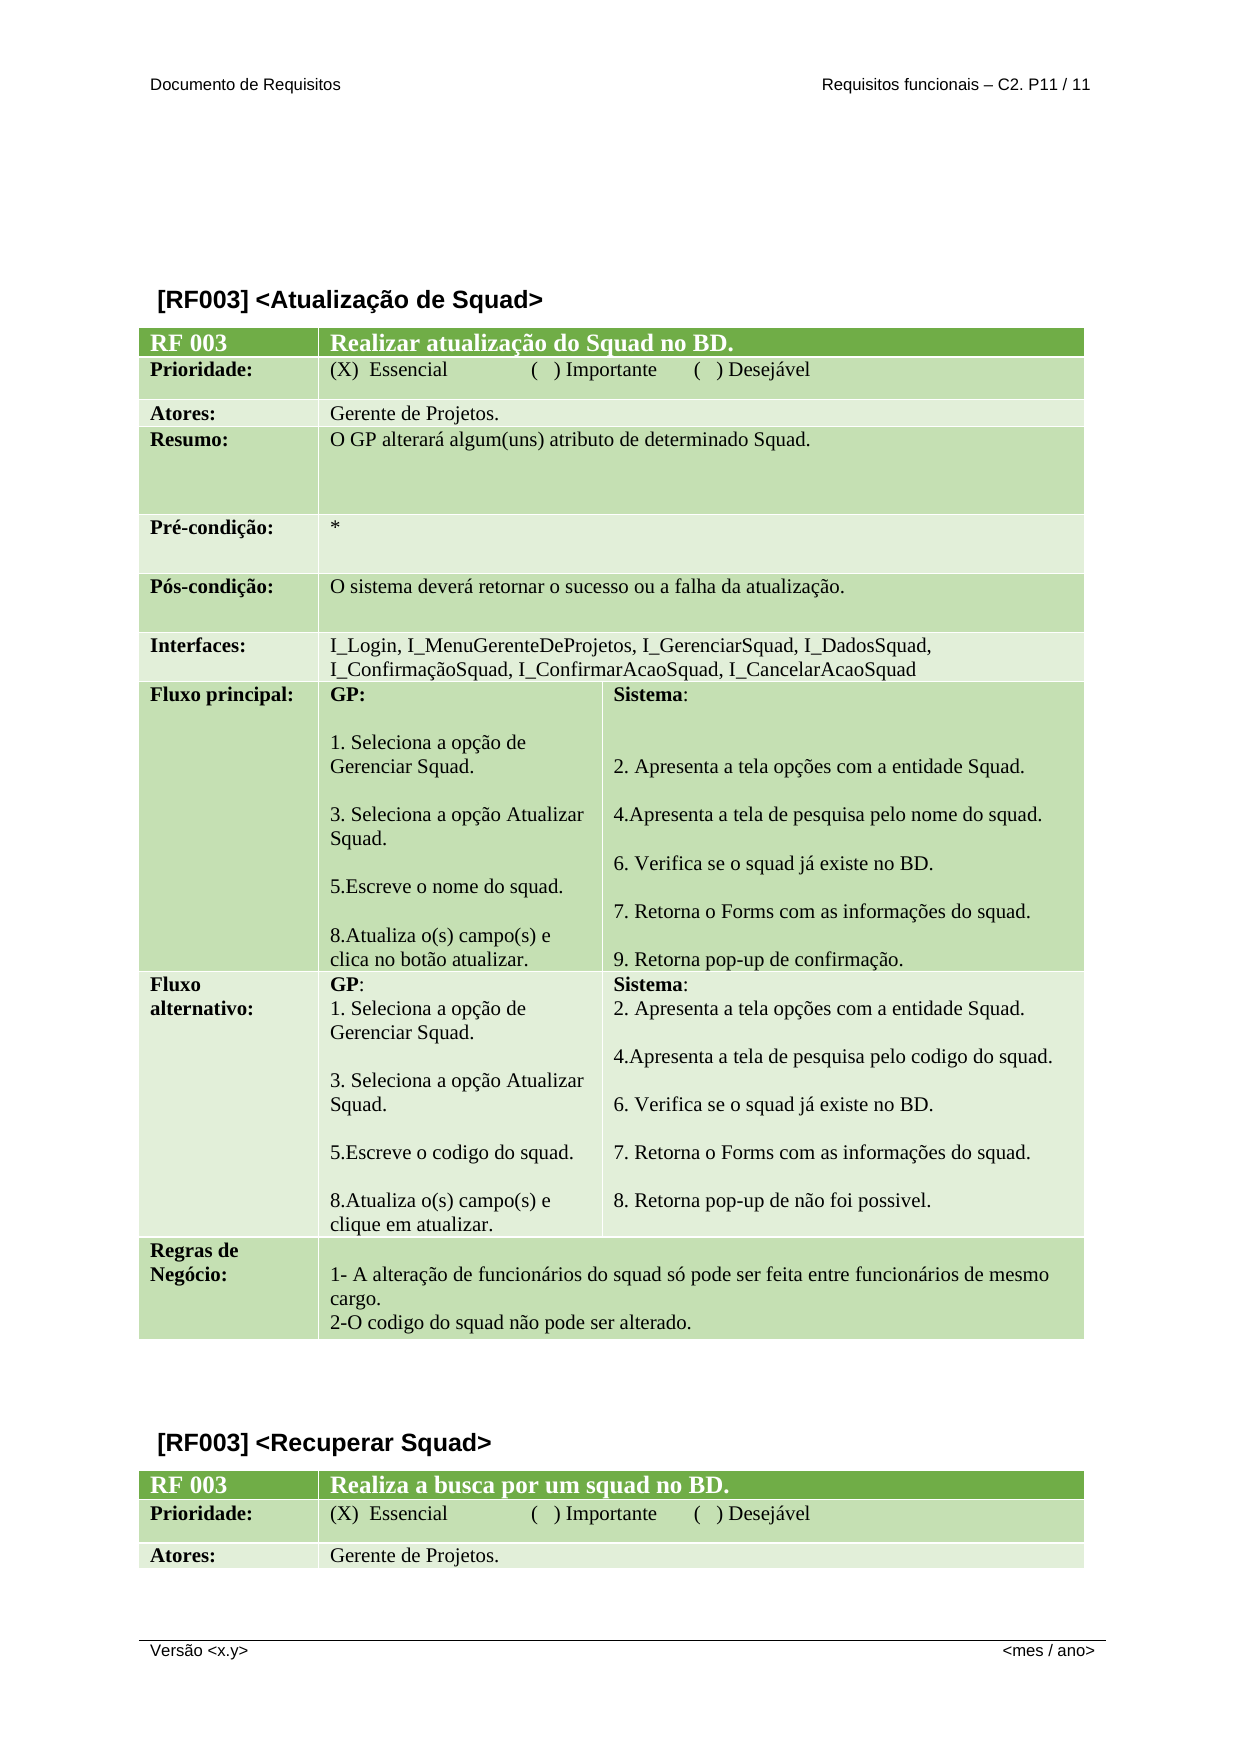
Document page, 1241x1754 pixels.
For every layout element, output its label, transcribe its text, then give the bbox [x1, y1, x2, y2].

table_cell Prioridade: [139, 1500, 318, 1542]
table_cell Atores: [139, 1544, 318, 1568]
table_cell O GP alterará algum(uns) atributo de determinado Squad. [319, 427, 1084, 514]
table_cell * [319, 515, 1084, 573]
table_cell Gerente de Projetos. [319, 1544, 1084, 1568]
table_cell 1- A alteração de funcionários do squad só pode ser feita entre funcionários de mesmo cargo. 2-O codigo do squad não pode ser alterado. [319, 1238, 1084, 1339]
table_header Realizar atualização do Squad no BD. [319, 328, 1084, 356]
table_cell (X) Essencial ( ) Importante ( ) Desejável [319, 1500, 1084, 1542]
text [RF003] <Recuperar Squad> [150, 1428, 1090, 1457]
table_cell Sistema: 2. Apresenta a tela opções com a entidade Squad. 4.Apresenta a tela de pesquisa pelo nome do squad. 6. Verifica se o squad já existe no BD. 7. Retorna o Forms com as informações do squad. 9. Retorna pop-up de confirmação. [603, 682, 1084, 971]
table_cell Prioridade: [139, 358, 318, 399]
table_cell O sistema deverá retornar o sucesso ou a falha da atualização. [319, 574, 1084, 632]
text [RF003] <Atualização de Squad> [150, 285, 1090, 314]
table_cell Gerente de Projetos. [319, 400, 1084, 426]
table_header RF 003 [139, 328, 318, 356]
table_header RF 003 [139, 1471, 318, 1499]
table_cell Sistema: 2. Apresenta a tela opções com a entidade Squad. 4.Apresenta a tela de pesquisa pelo codigo do squad. 6. Verifica se o squad já existe no BD. 7. Retorna o Forms com as informações do squad. 8. Retorna pop-up de não foi possivel. [603, 972, 1084, 1236]
table_cell Atores: [139, 400, 318, 426]
table_cell Fluxo alternativo: [139, 972, 318, 1236]
table_cell Fluxo principal: [139, 682, 318, 971]
table_cell Regras de Negócio: [139, 1238, 318, 1339]
table_cell Resumo: [139, 427, 318, 514]
table_header Realiza a busca por um squad no BD. [319, 1471, 1084, 1499]
table_cell Pré-condição: [139, 515, 318, 573]
table_cell I_Login, I_MenuGerenteDeProjetos, I_GerenciarSquad, I_DadosSquad, I_ConfirmaçãoSquad, I_ConfirmarAcaoSquad, I_CancelarAcaoSquad [319, 633, 1084, 681]
table_cell (X) Essencial ( ) Importante ( ) Desejável [319, 358, 1084, 399]
table_cell GP: 1. Seleciona a opção de Gerenciar Squad. 3. Seleciona a opção Atualizar Squad. 5.Escreve o codigo do squad. 8.Atualiza o(s) campo(s) e clique em atualizar. [319, 972, 602, 1236]
table_cell GP: 1. Seleciona a opção de Gerenciar Squad. 3. Seleciona a opção Atualizar Squad. 5.Escreve o nome do squad. 8.Atualiza o(s) campo(s) e clica no botão atualizar. [319, 682, 602, 971]
table_cell Pós-condição: [139, 574, 318, 632]
table_cell Interfaces: [139, 633, 318, 681]
